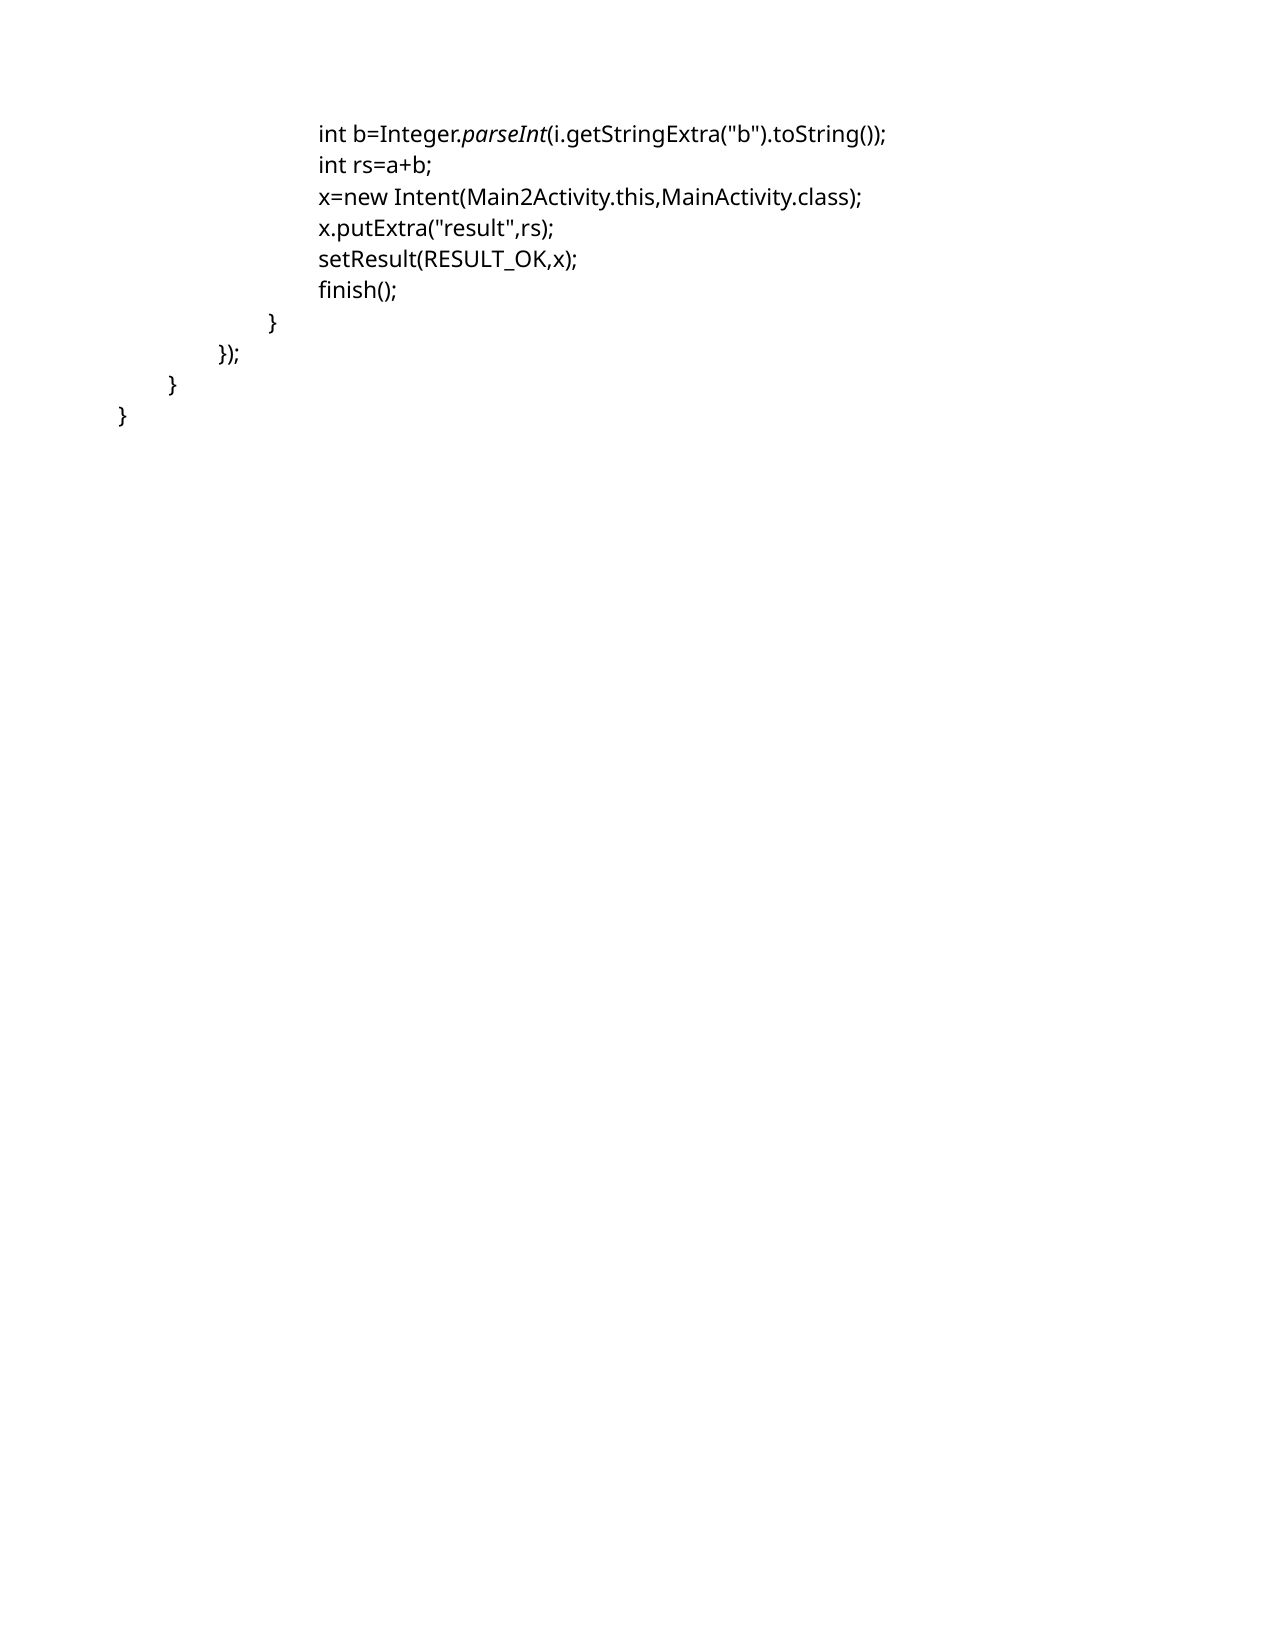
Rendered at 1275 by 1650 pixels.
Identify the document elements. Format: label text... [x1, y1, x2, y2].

text finish(); [118, 274, 1157, 306]
text }); [118, 337, 1157, 368]
text } [118, 399, 1157, 431]
text x.putExtra("result",rs); [118, 212, 1157, 243]
text setResult(RESULT_OK,x); [118, 243, 1157, 274]
text } [118, 306, 1157, 337]
text int rs=a+b; [118, 149, 1157, 181]
text int b=Integer.parseInt(i.getStringExtra("b").toString()); [118, 118, 1157, 149]
text } [118, 368, 1157, 399]
text x=new Intent(Main2Activity.this,MainActivity.class); [118, 181, 1157, 212]
